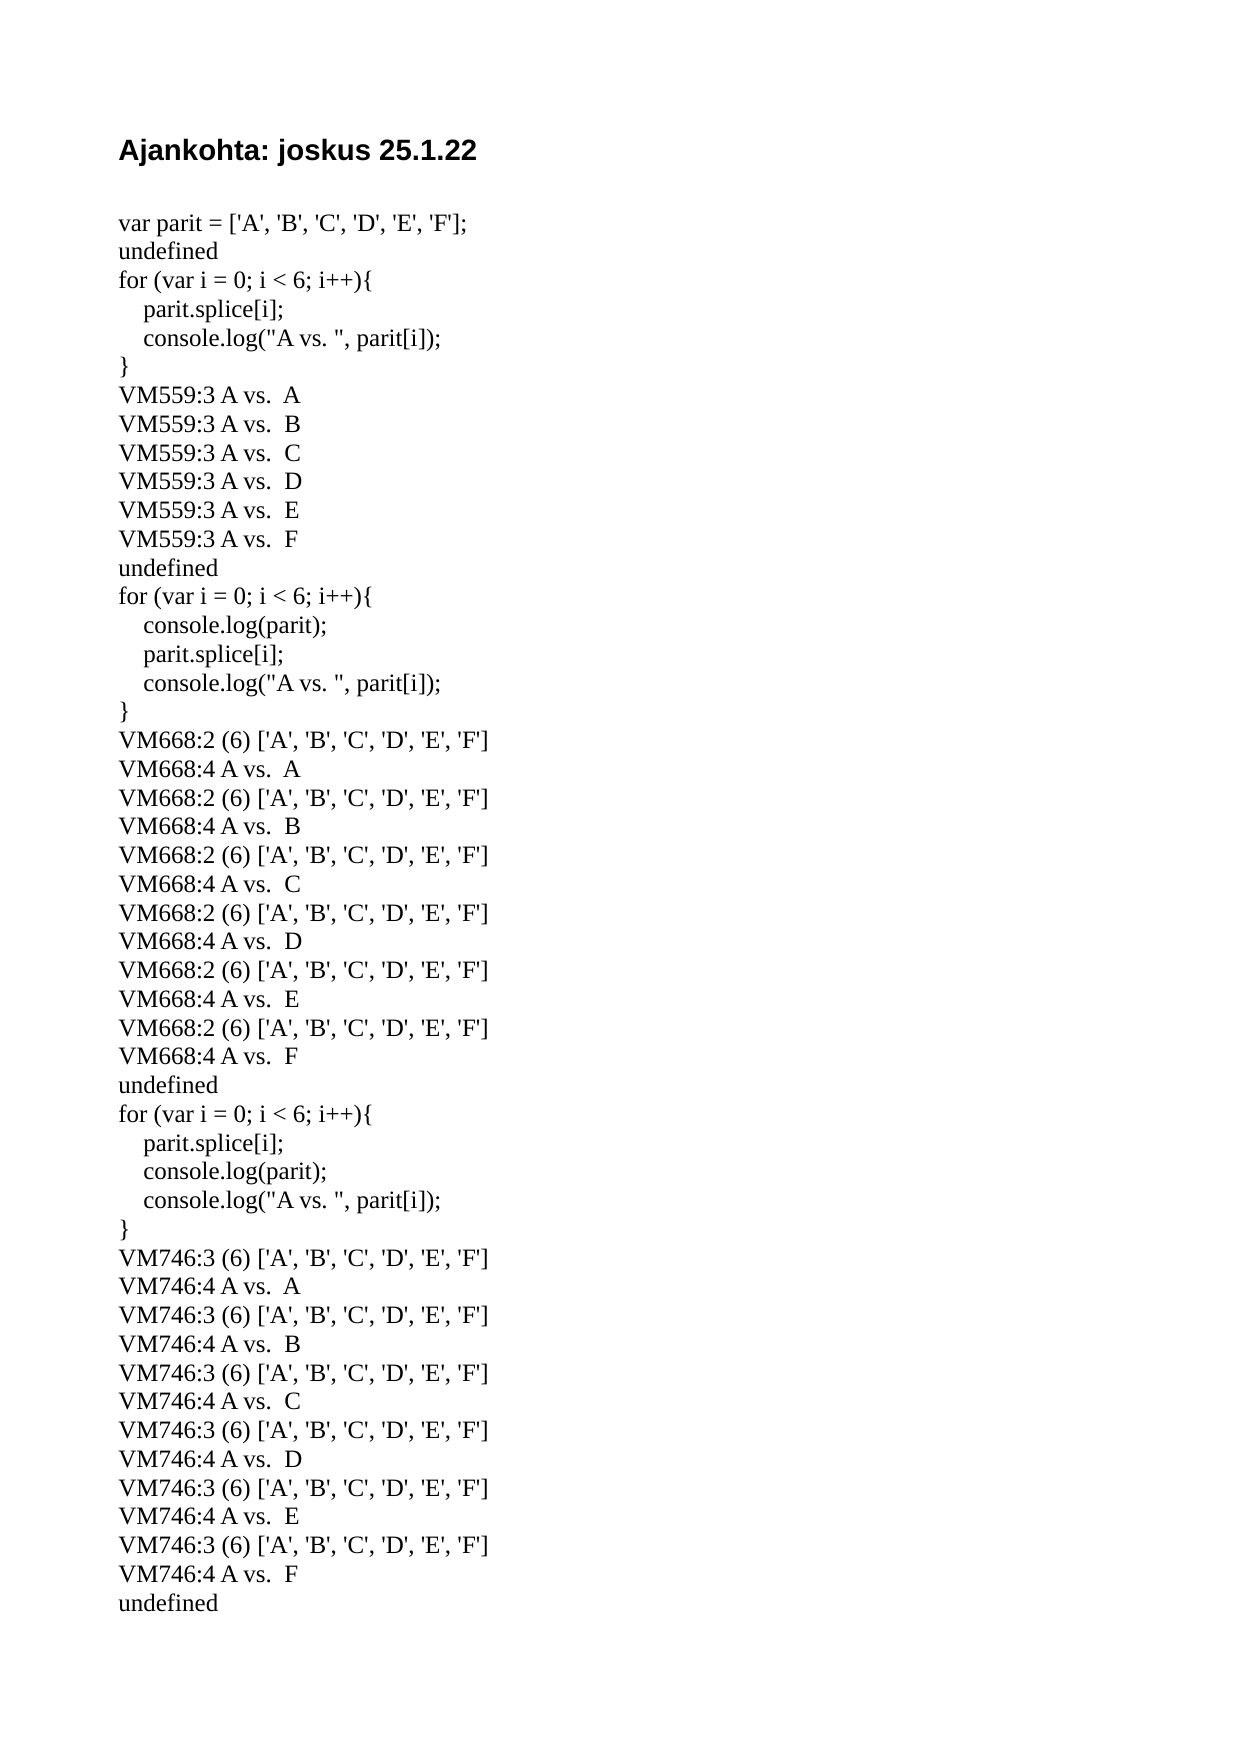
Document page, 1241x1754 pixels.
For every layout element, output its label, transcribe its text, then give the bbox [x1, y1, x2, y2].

text VM746:3 (6) ['A', 'B', 'C', 'D', 'E', 'F'] [118, 1473, 1122, 1501]
text VM746:4 A vs. E [118, 1501, 1122, 1530]
text VM746:3 (6) ['A', 'B', 'C', 'D', 'E', 'F'] [118, 1415, 1122, 1444]
text console.log(parit); [118, 610, 1122, 639]
text VM668:4 A vs. F [118, 1041, 1122, 1070]
text undefined [118, 236, 1122, 265]
text VM668:2 (6) ['A', 'B', 'C', 'D', 'E', 'F'] [118, 840, 1122, 869]
text } [118, 351, 1122, 380]
text VM746:4 A vs. A [118, 1271, 1122, 1300]
subtitle Ajankohta: joskus 25.1.22 [118, 133, 1122, 166]
text console.log("A vs. ", parit[i]); [118, 323, 1122, 351]
text VM746:3 (6) ['A', 'B', 'C', 'D', 'E', 'F'] [118, 1358, 1122, 1386]
text } [118, 696, 1122, 725]
text VM668:2 (6) ['A', 'B', 'C', 'D', 'E', 'F'] [118, 783, 1122, 811]
text VM746:4 A vs. B [118, 1329, 1122, 1358]
text VM746:3 (6) ['A', 'B', 'C', 'D', 'E', 'F'] [118, 1530, 1122, 1559]
text VM746:4 A vs. F [118, 1559, 1122, 1588]
text VM668:2 (6) ['A', 'B', 'C', 'D', 'E', 'F'] [118, 1013, 1122, 1041]
text var parit = ['A', 'B', 'C', 'D', 'E', 'F']; [118, 208, 1122, 236]
text VM746:4 A vs. D [118, 1444, 1122, 1473]
text VM668:4 A vs. D [118, 926, 1122, 955]
text VM668:4 A vs. B [118, 811, 1122, 840]
text parit.splice[i]; [118, 1128, 1122, 1156]
text VM559:3 A vs. F [118, 524, 1122, 553]
text VM559:3 A vs. D [118, 466, 1122, 495]
text undefined [118, 553, 1122, 581]
text } [118, 1214, 1122, 1243]
text VM668:4 A vs. C [118, 869, 1122, 898]
text for (var i = 0; i < 6; i++){ [118, 1099, 1122, 1128]
text for (var i = 0; i < 6; i++){ [118, 265, 1122, 294]
text undefined [118, 1070, 1122, 1099]
text VM559:3 A vs. A [118, 380, 1122, 409]
text VM559:3 A vs. C [118, 438, 1122, 466]
text console.log("A vs. ", parit[i]); [118, 668, 1122, 696]
text VM559:3 A vs. E [118, 495, 1122, 524]
text VM746:3 (6) ['A', 'B', 'C', 'D', 'E', 'F'] [118, 1300, 1122, 1329]
text VM668:2 (6) ['A', 'B', 'C', 'D', 'E', 'F'] [118, 955, 1122, 984]
text undefined [118, 1588, 1122, 1616]
text VM668:2 (6) ['A', 'B', 'C', 'D', 'E', 'F'] [118, 725, 1122, 754]
text VM668:4 A vs. A [118, 754, 1122, 783]
text parit.splice[i]; [118, 294, 1122, 323]
text VM668:4 A vs. E [118, 984, 1122, 1013]
text console.log("A vs. ", parit[i]); [118, 1185, 1122, 1214]
text console.log(parit); [118, 1156, 1122, 1185]
text for (var i = 0; i < 6; i++){ [118, 581, 1122, 610]
text VM559:3 A vs. B [118, 409, 1122, 438]
text VM746:3 (6) ['A', 'B', 'C', 'D', 'E', 'F'] [118, 1243, 1122, 1271]
text VM746:4 A vs. C [118, 1386, 1122, 1415]
text parit.splice[i]; [118, 639, 1122, 668]
text VM668:2 (6) ['A', 'B', 'C', 'D', 'E', 'F'] [118, 898, 1122, 926]
